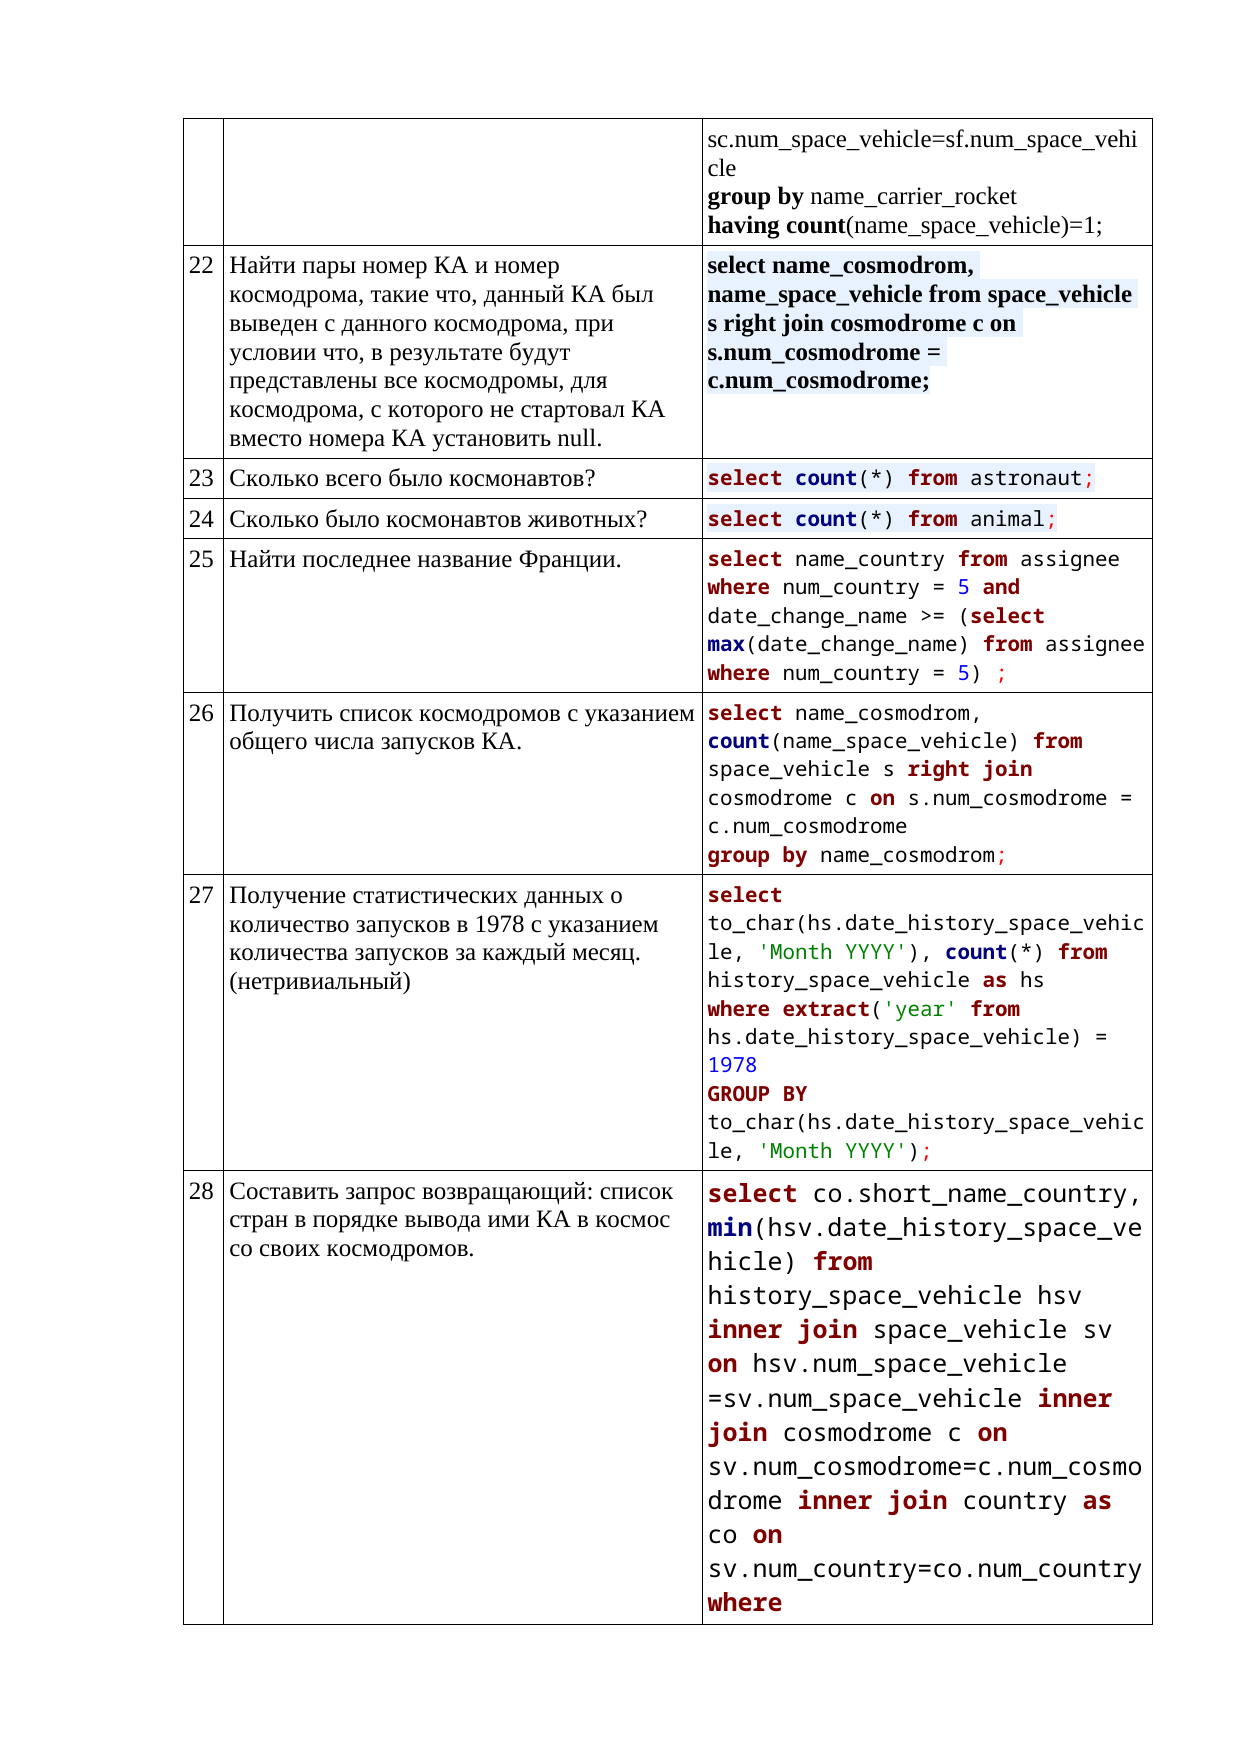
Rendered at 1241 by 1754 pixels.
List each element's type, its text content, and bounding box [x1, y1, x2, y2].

table_cell Найти пары номер КА и номер космодрома, такие что, данный КА был выведен с данного космодрома, при условии что, в результате будут представлены все космодромы, для космодрома, с которого не стартовал КА вместо номера КА установить null. [224, 246, 702, 457]
table_cell 23 [184, 459, 223, 498]
table_cell Сколько всего было космонавтов? [224, 459, 702, 498]
table_cell select count(*) from animal; [703, 499, 1152, 538]
table_cell [224, 119, 702, 245]
table_cell select to_char(hs.date_history_space_vehicle, 'Month YYYY'), count(*) from history_space_vehicle as hs where extract('year' from hs.date_history_space_vehicle) = 1978 GROUP BY to_char(hs.date_history_space_vehicle, 'Month YYYY'); [703, 875, 1152, 1170]
table_cell Составить запрос возвращающий: список стран в порядке вывода ими КА в космос со своих космодромов. [224, 1171, 702, 1624]
table_cell [184, 119, 223, 245]
table_cell select name_cosmodrom, name_space_vehicle from space_vehicle s right join cosmodrome c on s.num_cosmodrome = c.num_cosmodrome; [703, 246, 1152, 457]
table_cell 26 [184, 693, 223, 874]
table_cell select name_country from assignee where num_country = 5 and date_change_name >= (select max(date_change_name) from assignee where num_country = 5) ; [703, 539, 1152, 692]
table_cell 22 [184, 246, 223, 457]
table_cell select co.short_name_country, min(hsv.date_history_space_vehicle) from history_space_vehicle hsv inner join space_vehicle sv on hsv.num_space_vehicle =sv.num_space_vehicle inner join cosmodrome c on sv.num_cosmodrome=c.num_cosmodrome inner join country as co on sv.num_country=co.num_country where [703, 1171, 1152, 1624]
table_cell 25 [184, 539, 223, 692]
table_cell 28 [184, 1171, 223, 1624]
table_cell Получение статистических данных о количество запусков в 1978 с указанием количества запусков за каждый месяц. (нетривиальный) [224, 875, 702, 1170]
table_cell select count(*) from astronaut; [703, 459, 1152, 498]
table_cell sc.num_space_vehicle=sf.num_space_vehicle group by name_carrier_rocket having count(name_space_vehicle)=1; [703, 119, 1152, 245]
table_cell 24 [184, 499, 223, 538]
table_cell Получить список космодромов с указанием общего числа запусков КА. [224, 693, 702, 874]
table_cell Сколько было космонавтов животных? [224, 499, 702, 538]
table_cell 27 [184, 875, 223, 1170]
table_cell select name_cosmodrom, count(name_space_vehicle) from space_vehicle s right join cosmodrome c on s.num_cosmodrome = c.num_cosmodrome group by name_cosmodrom; [703, 693, 1152, 874]
table_cell Найти последнее название Франции. [224, 539, 702, 692]
